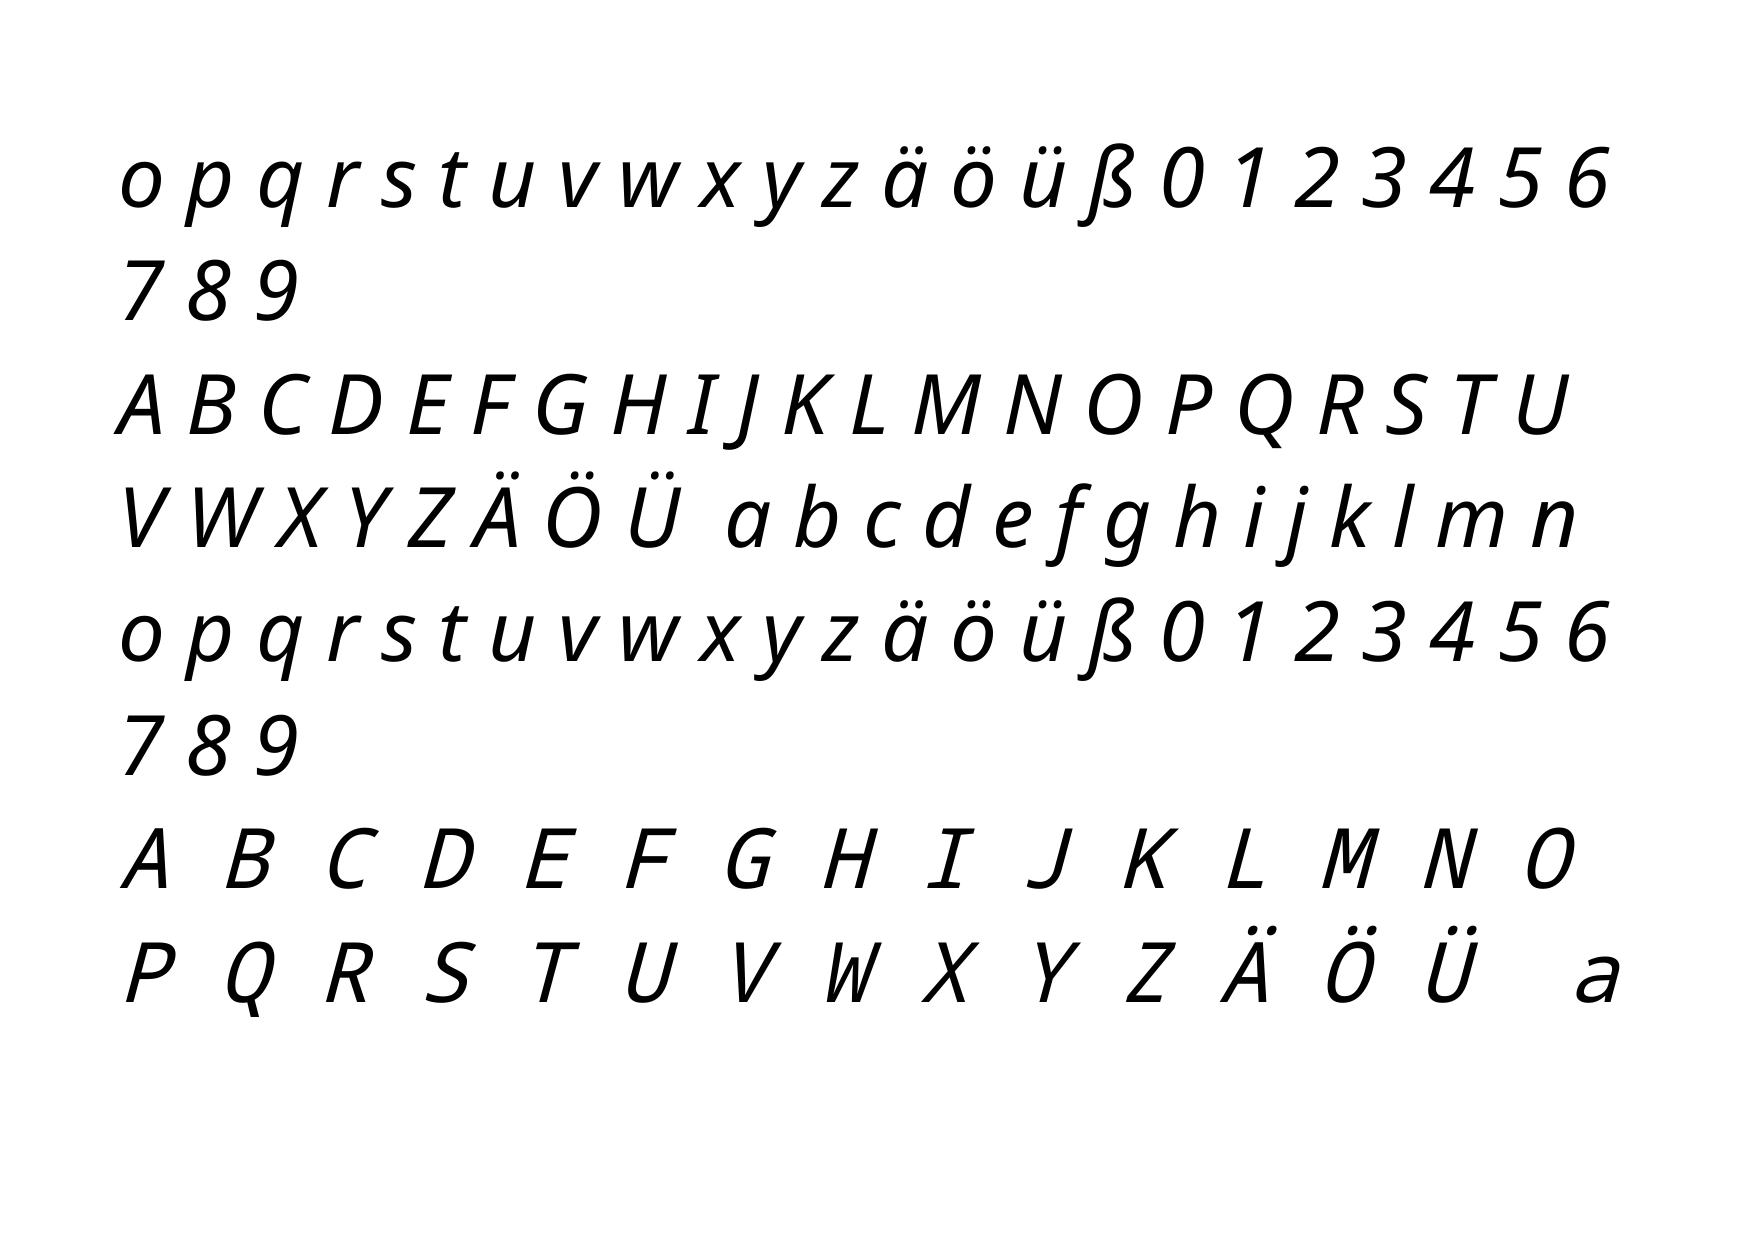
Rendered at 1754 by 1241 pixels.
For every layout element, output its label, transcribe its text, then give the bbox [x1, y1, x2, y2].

text A B C D E F G H I J K L M N O P Q R S T U V W X Y Z Ä Ö Ü a b c d e f g h i j k l m n o p q r s t u v w x y z ä ö ü ß 0 1 2 3 4 5 6 7 8 9 [118, 345, 1635, 799]
text o p q r s t u v w x y z ä ö ü ß 0 1 2 3 4 5 6 7 8 9 [118, 118, 1635, 345]
text A B C D E F G H I J K L M N O P Q R S T U V W X Y Z Ä Ö Ü a [118, 799, 1635, 1026]
